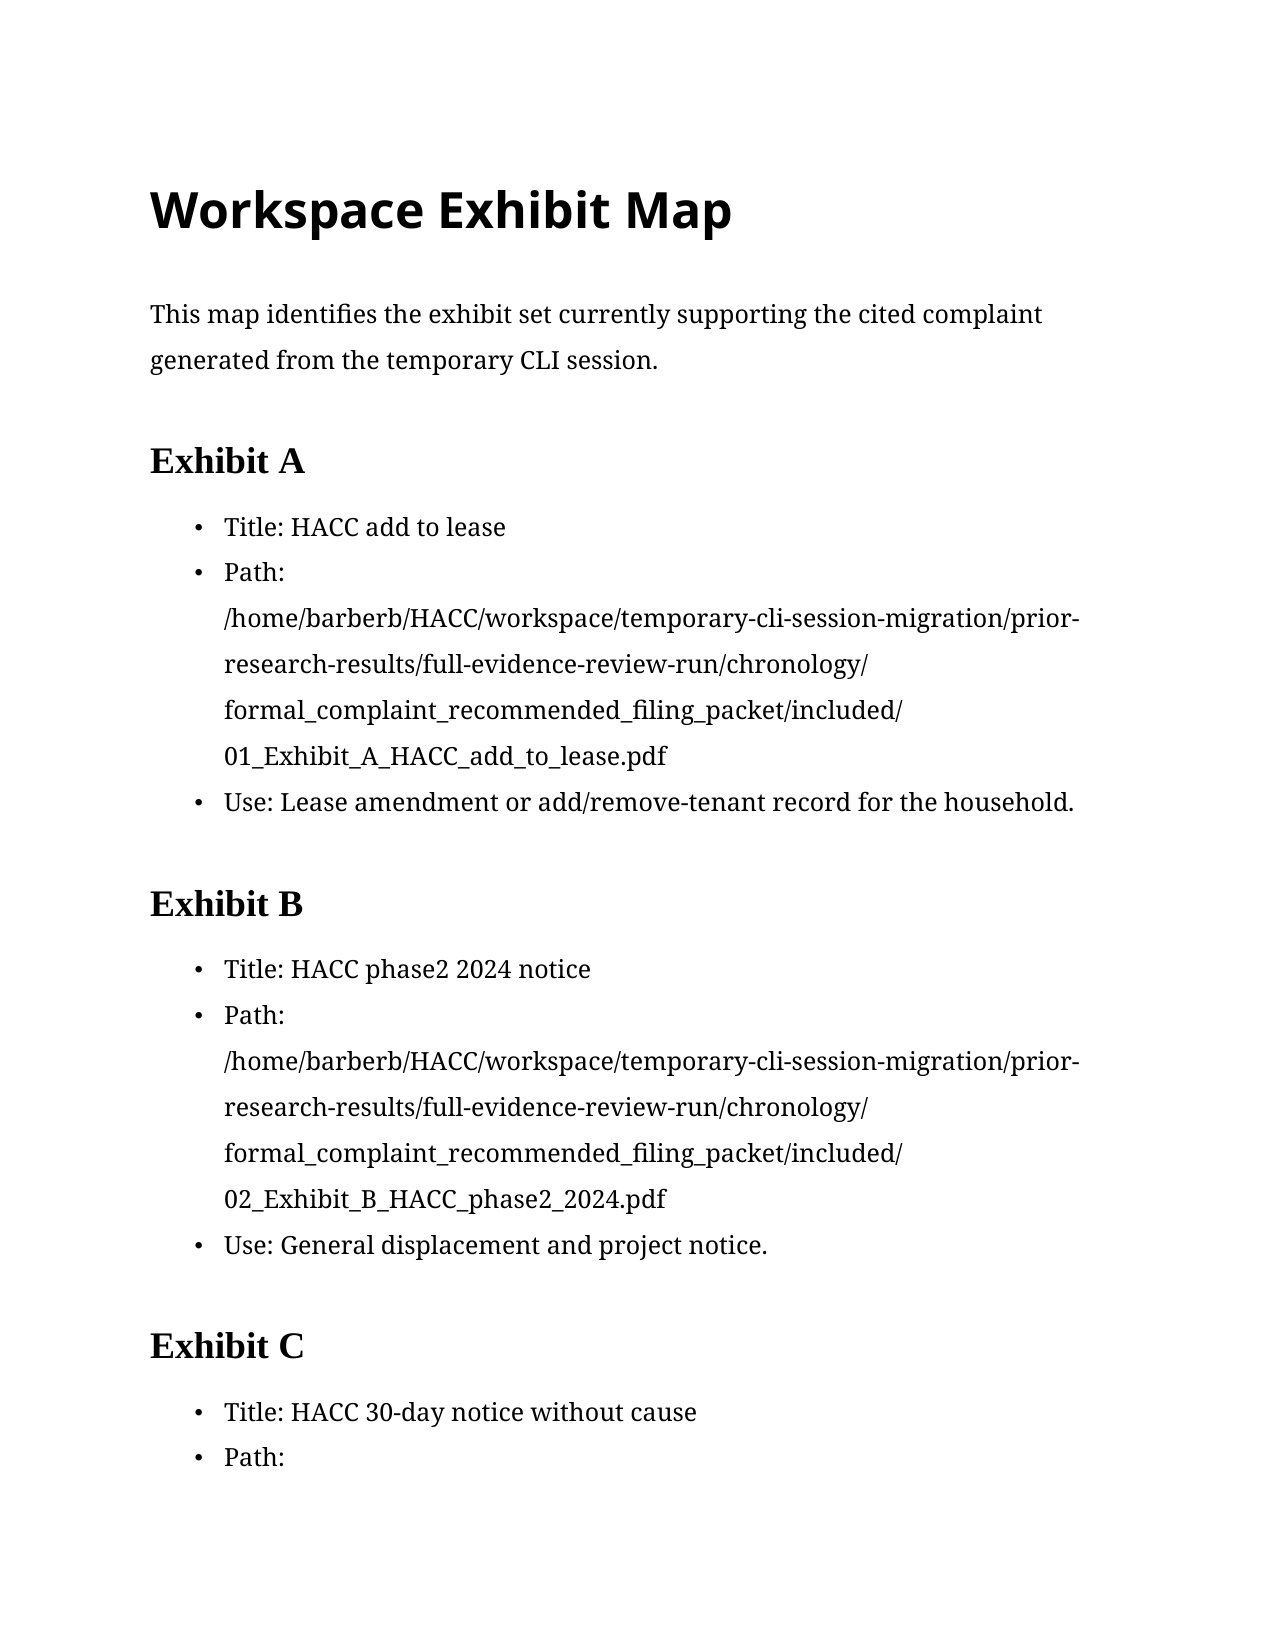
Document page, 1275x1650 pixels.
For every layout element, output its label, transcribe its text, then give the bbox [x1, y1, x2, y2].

subtitle Exhibit C [150, 1323, 1125, 1367]
list Path: /home/barberb/HACC/workspace/temporary-cli-session-migration/prior-research-results/full-evidence-review-run/chronology/formal_complaint_recommended_filing_packet/included/02_Exhibit_B_HACC_phase2_2024.pdf [194, 998, 1125, 1215]
list Title: HACC phase2 2024 notice [194, 952, 1125, 986]
list Path: /home/barberb/HACC/workspace/temporary-cli-session-migration/prior-research-results/full-evidence-review-run/chronology/formal_complaint_recommended_filing_packet/included/01_Exhibit_A_HACC_add_to_lease.pdf [194, 555, 1125, 773]
subtitle Workspace Exhibit Map [150, 175, 1125, 243]
list Use: General displacement and project notice. [194, 1227, 1125, 1261]
text This map identifies the exhibit set currently supporting the cited complaint generated from the temporary CLI session. [150, 296, 1125, 376]
subtitle Exhibit B [150, 881, 1125, 924]
list Path: /home/barberb/HACC/workspace/temporary-cli-session-migration/prior-research-results/full-evidence-review-run/chronology/formal_complaint_recommended_filing_packet/included/03_Exhibit_C_HACC_90_day_notice_2.pdf [194, 1440, 1125, 1474]
subtitle Exhibit A [150, 438, 1125, 482]
list Title: HACC 30-day notice without cause [194, 1394, 1125, 1428]
list Use: Lease amendment or add/remove-tenant record for the household. [194, 785, 1125, 819]
list Title: HACC add to lease [194, 509, 1125, 543]
